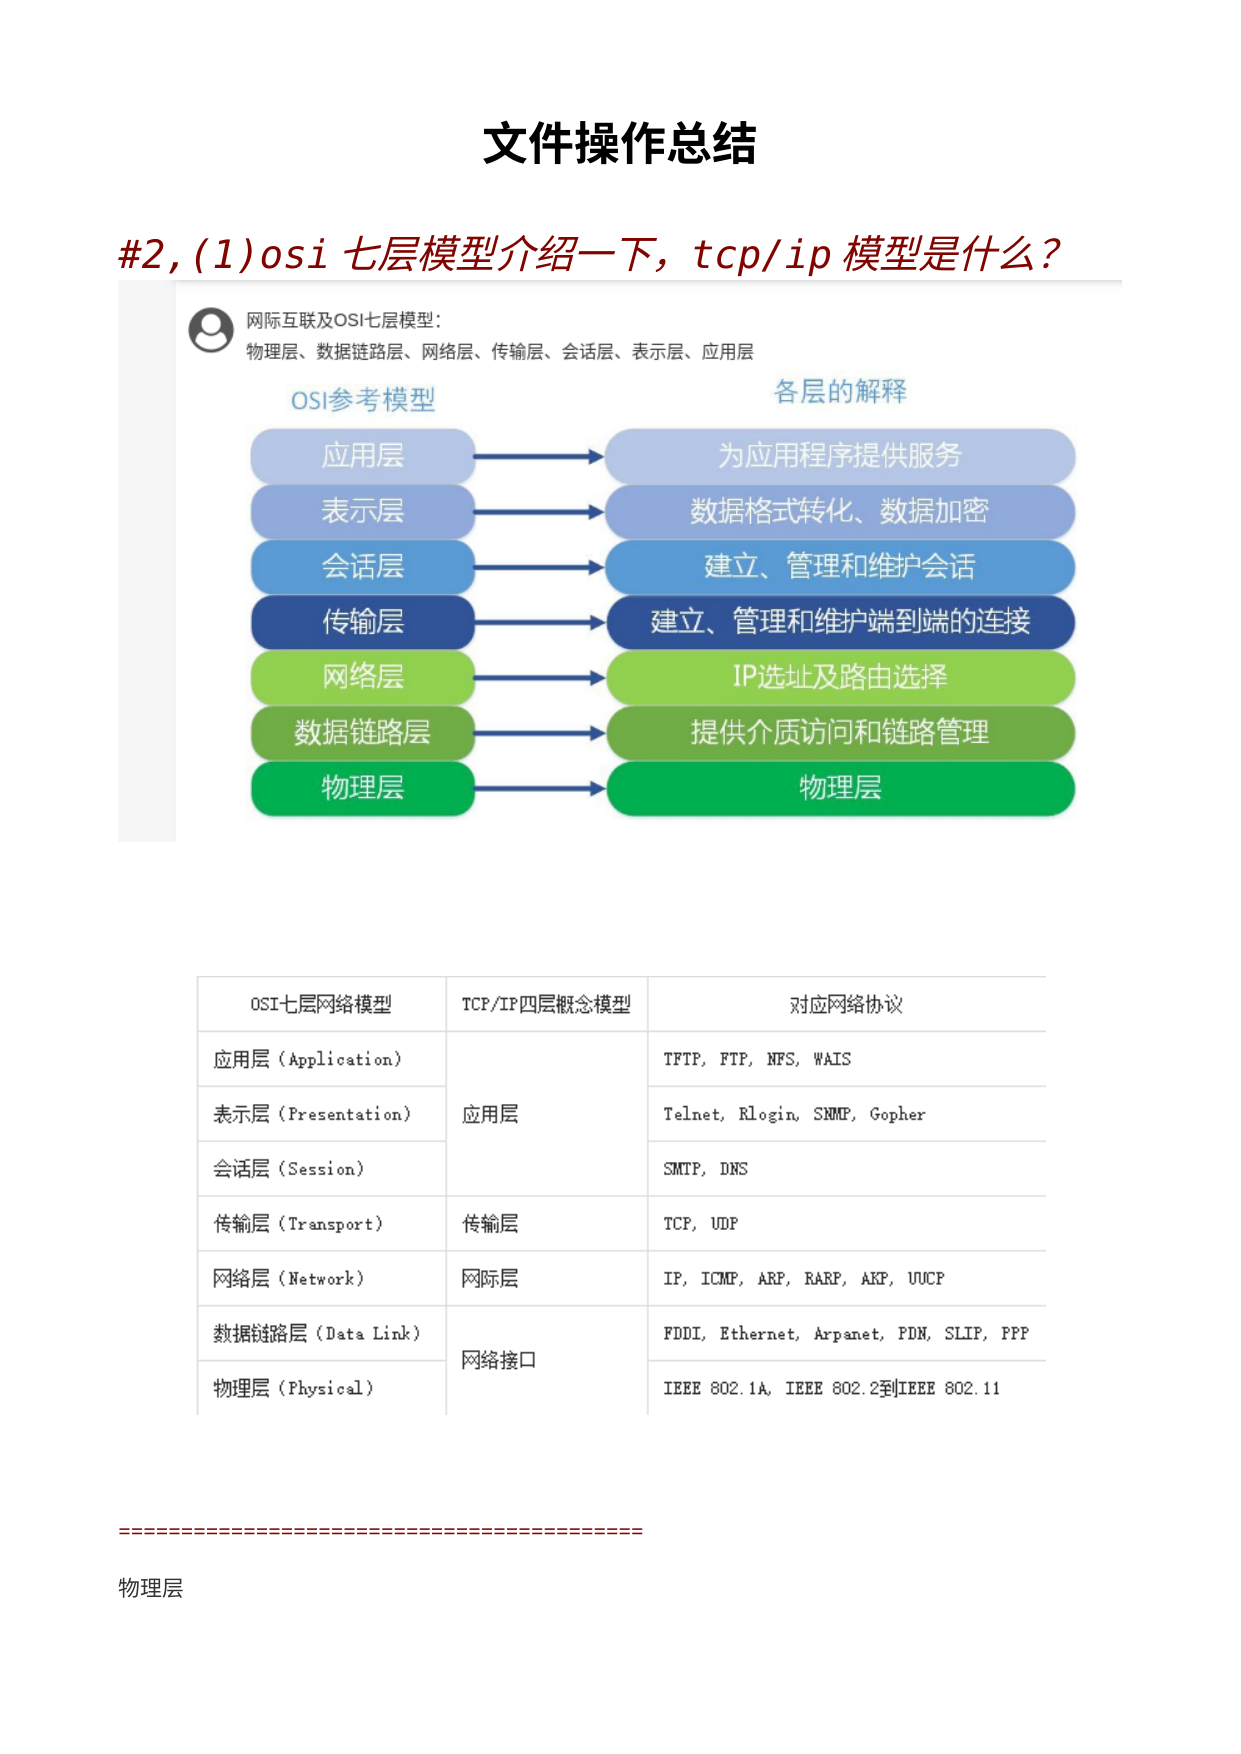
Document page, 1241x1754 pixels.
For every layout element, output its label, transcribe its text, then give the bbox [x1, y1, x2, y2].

text ========================================== [118, 1516, 1122, 1546]
text 物理层 [118, 1571, 1122, 1603]
text #2,(1)osi七层模型介绍一下，tcp/ip模型是什么？ [118, 223, 1122, 280]
picture [118, 280, 1123, 842]
text 文件操作总结 [118, 118, 1122, 171]
picture [194, 976, 1046, 1415]
